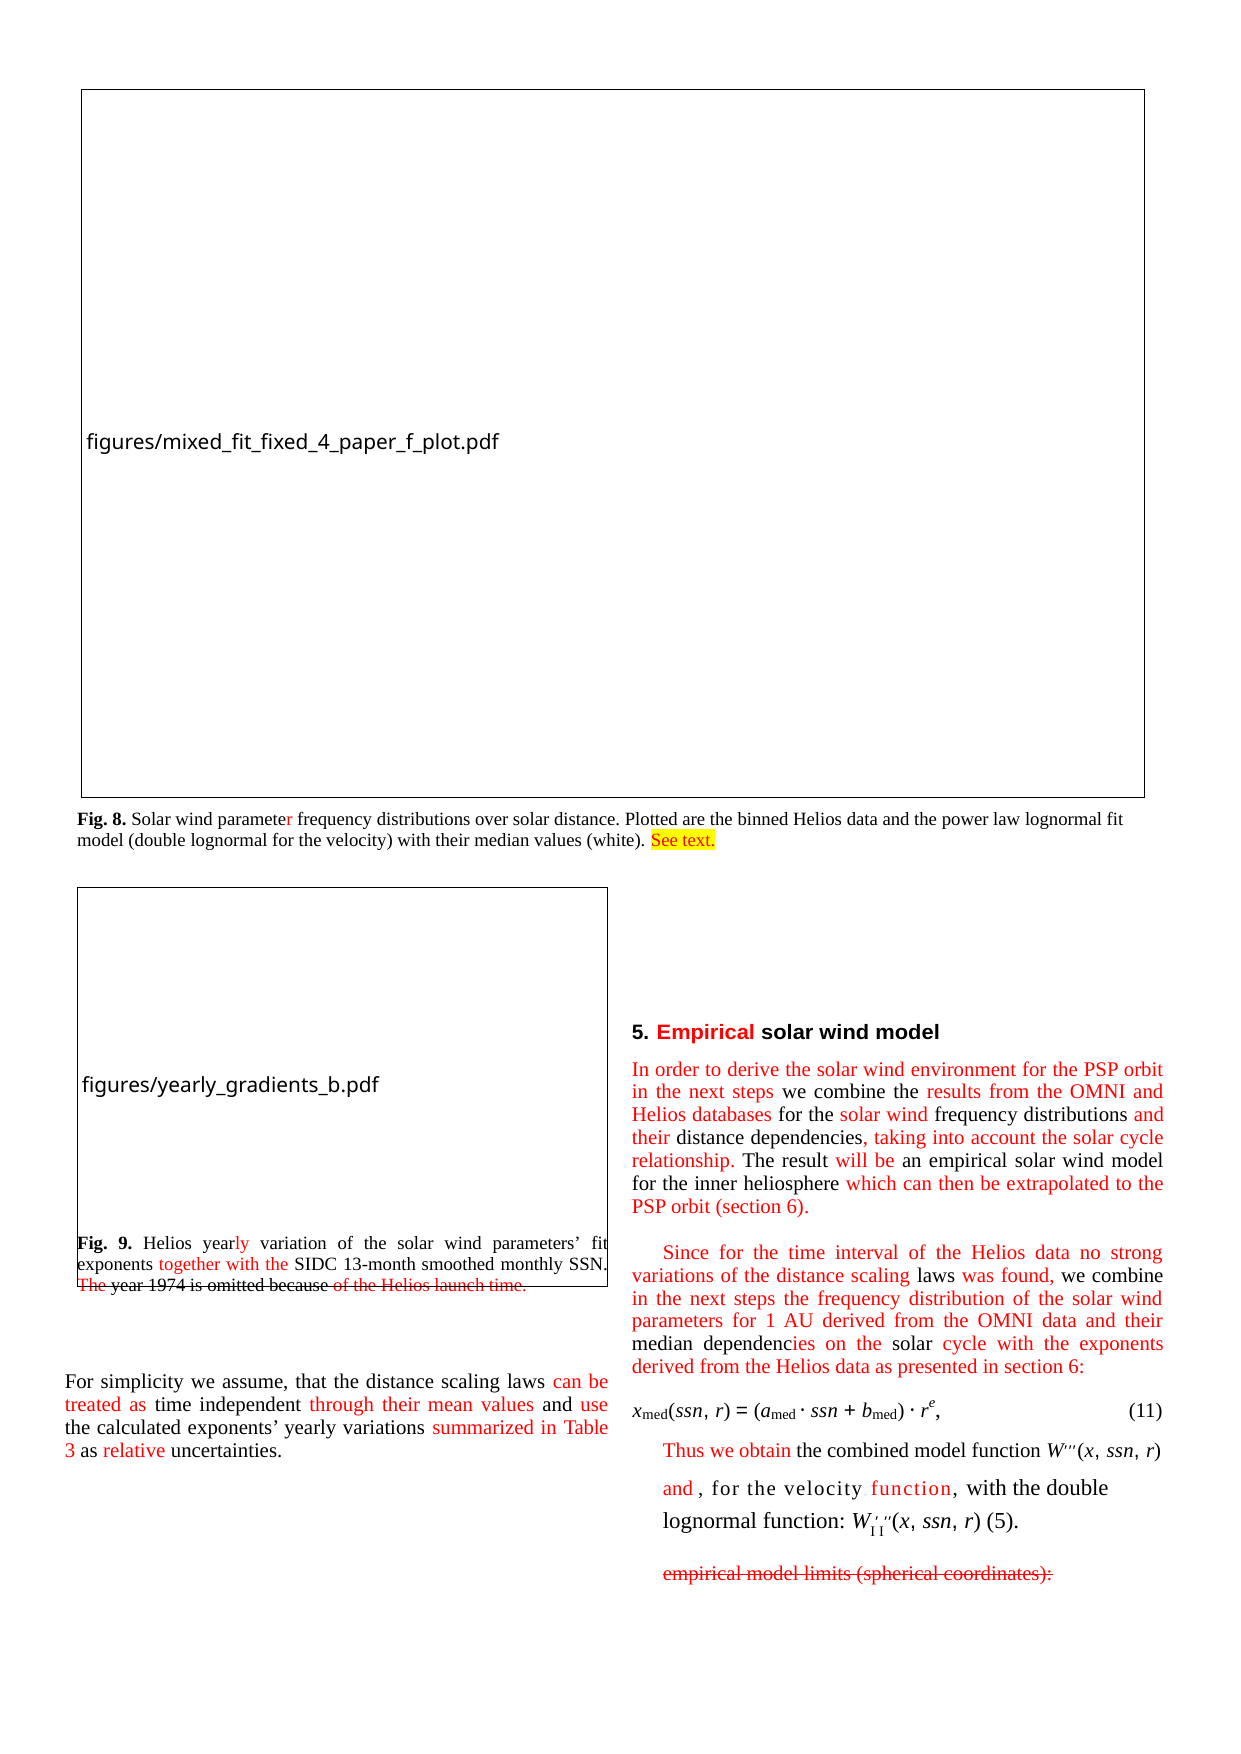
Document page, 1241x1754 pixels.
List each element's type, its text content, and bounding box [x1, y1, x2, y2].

text Since for the time interval of the Helios data no strong variations of the distance scaling laws was found, we combine in the next steps the frequency distribution of the solar wind parameters for 1 AU derived from the OMNI data and their median dependencies on the solar cycle with the exponents derived from the Helios data as presented in section 6: [632, 1241, 1164, 1378]
text Fig. 9. Helios yearly variation of the solar wind parameters’ fit exponents together with the SIDC 13-month smoothed monthly SSN. The year 1974 is omitted because of the Helios launch time. [77, 1287, 608, 1295]
text For simplicity we assume, that the distance scaling laws can be treated as time independent through their mean values and use the calculated exponents’ yearly variations summarized in Table 3 as relative uncertainties. [64, 1371, 608, 1462]
text empirical model limits (spherical coordinates): [663, 1562, 1176, 1586]
text figures/yearly_gradients_b.pdf [82, 1070, 608, 1098]
text In order to derive the solar wind environment for the PSP orbit in the next steps we combine the results from the OMNI and Helios databases for the solar wind frequency distributions and their distance dependencies, taking into account the solar cycle relationship. The result will be an empirical solar wind model for the inner heliosphere which can then be extrapolated to the PSP orbit (section 6). [632, 1058, 1164, 1218]
text xmed(ssn, r) = (amed · ssn + bmed) · re, (11) Thus we obtain the combined model function W,,,(x, ssn, r) and , for the velocity function, with the double lognormal function: WI,I,,(x, ssn, r) (5). [632, 1385, 1164, 1539]
text figures/mixed_fit_fixed_4_paper_f_plot.pdf [86, 427, 1144, 456]
text Fig. 8. Solar wind parameter frequency distributions over solar distance. Plotted are the binned Helios data and the power law lognormal fit model (double lognormal for the velocity) with their median values (white). See text. [77, 808, 1176, 850]
subtitle Empirical solar wind model [632, 1020, 1176, 1044]
text Fig. 9. Helios yearly variation of the solar wind parameters’ fit exponents together with the SIDC 13-month smoothed monthly SSN. The year 1974 is omitted because of the Helios launch time. [78, 1233, 607, 1286]
